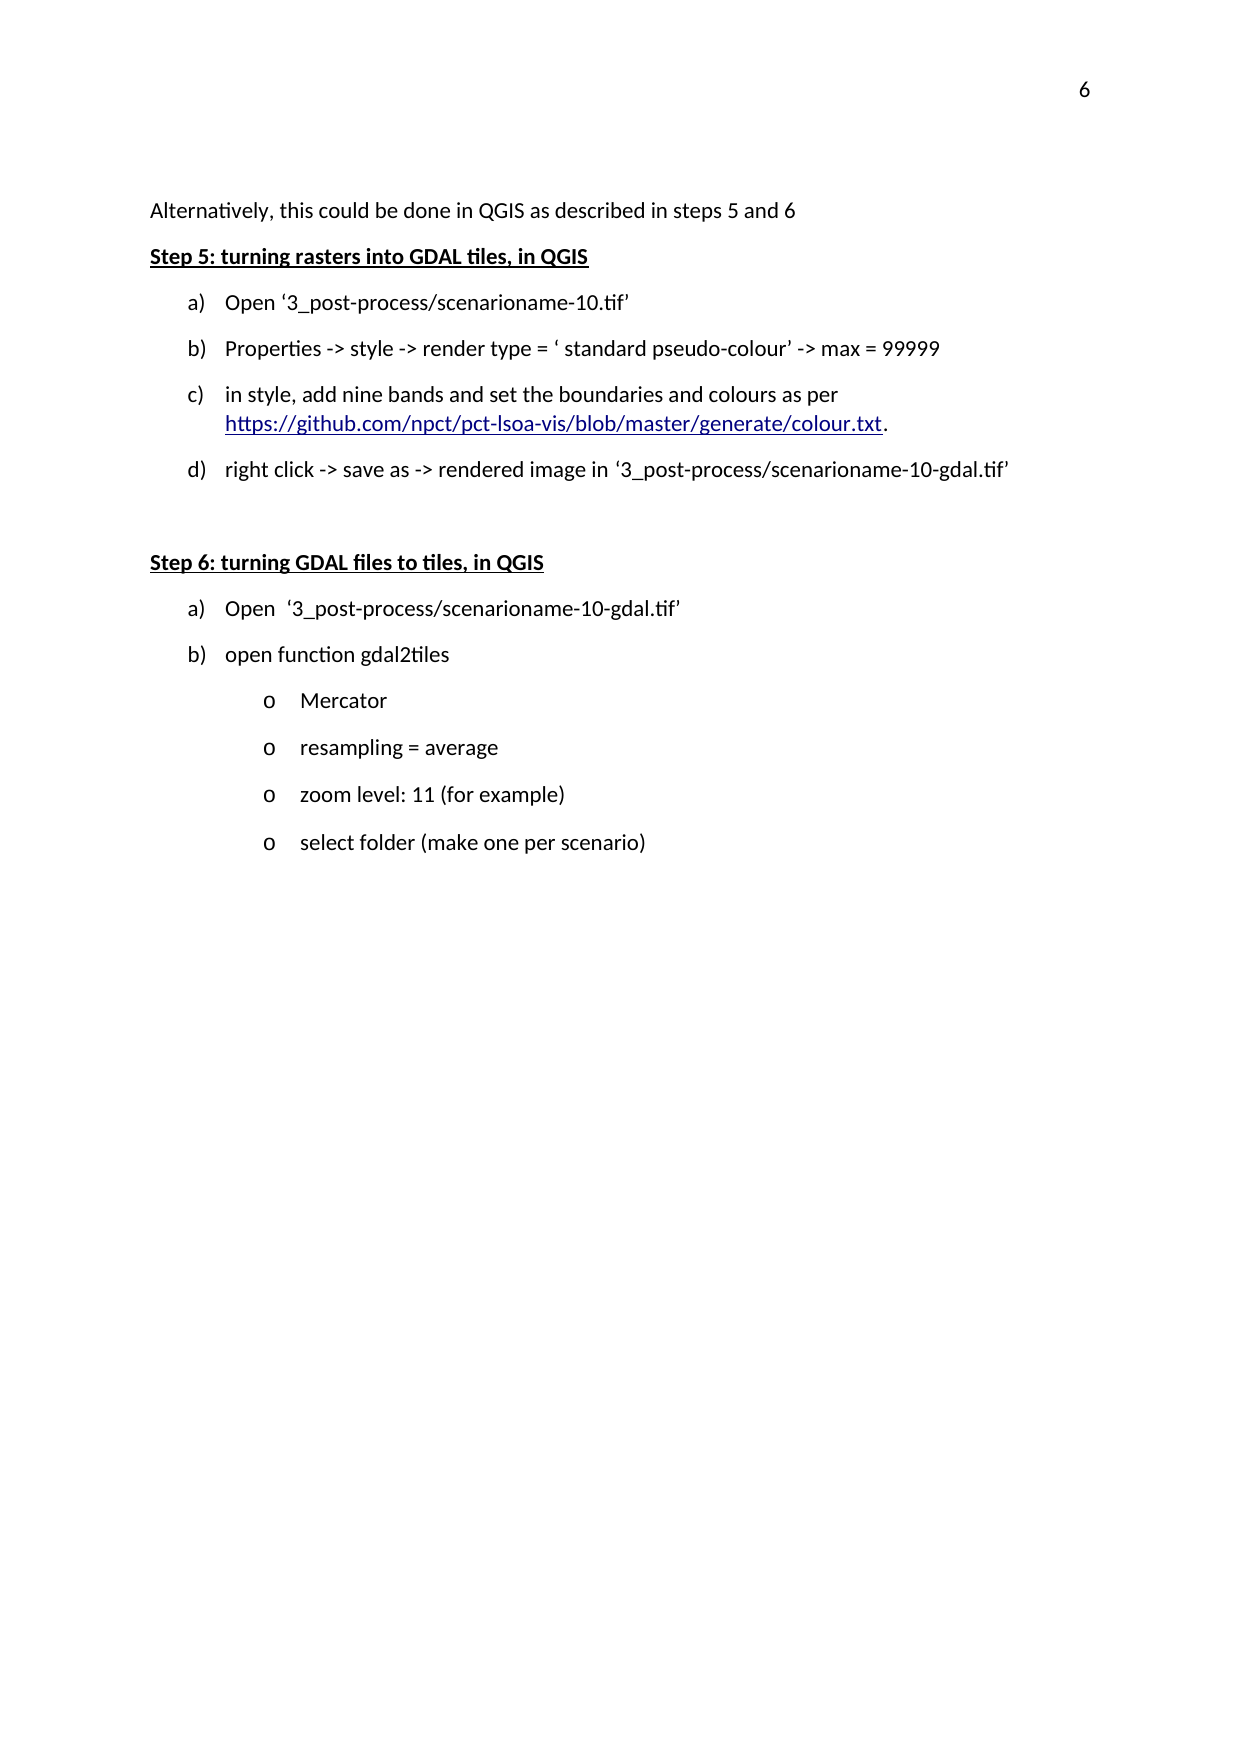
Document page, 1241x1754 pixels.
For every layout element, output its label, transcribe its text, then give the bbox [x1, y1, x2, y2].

list resampling = average [262, 733, 1090, 762]
list open function gdal2tiles [187, 640, 1090, 668]
list Mercator [262, 686, 1090, 715]
list right click -> save as -> rendered image in ‘3_post-process/scenarioname-10-gdal.tif’ [187, 456, 1090, 484]
text Step 5: turning rasters into GDAL tiles, in QGIS [150, 242, 1090, 270]
list Open ‘3_post-process/scenarioname-10.tif’ [187, 288, 1090, 316]
text Step 6: turning GDAL files to tiles, in QGIS [150, 548, 1090, 576]
list in style, add nine bands and set the boundaries and colours as per https://github.com/npct/pct-lsoa-vis/blob/master/generate/colour.txt. [187, 380, 1090, 438]
text Alternatively, this could be done in QGIS as described in steps 5 and 6 [150, 196, 1090, 224]
list Properties -> style -> render type = ‘ standard pseudo-colour’ -> max = 99999 [187, 334, 1090, 362]
list Open ‘3_post-process/scenarioname-10-gdal.tif’ [187, 594, 1090, 622]
list zoom level: 11 (for example) [262, 780, 1090, 809]
list select folder (make one per scenario) [262, 828, 1090, 857]
